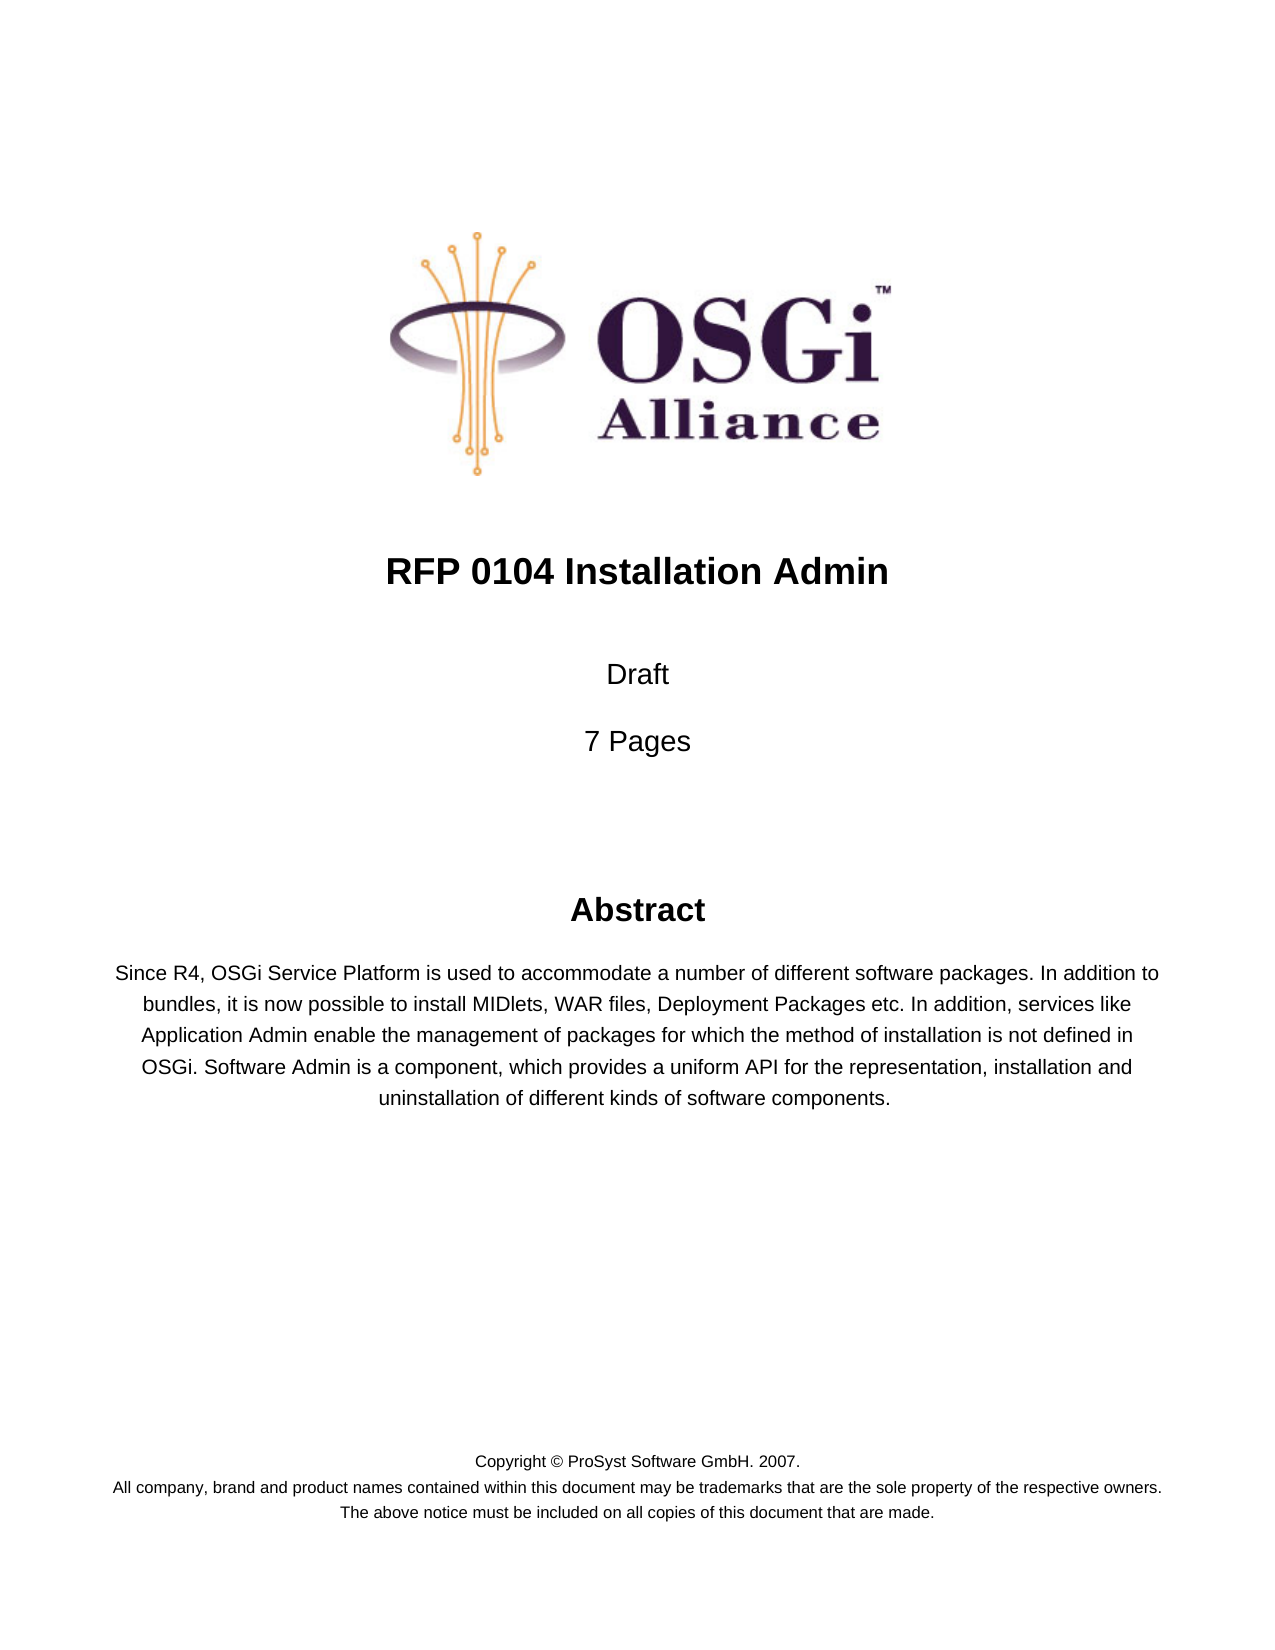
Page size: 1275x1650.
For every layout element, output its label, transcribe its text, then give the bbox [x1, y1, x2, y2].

title Draft 7 Pages [112, 657, 1162, 757]
text Since R4, OSGi Service Platform is used to accommodate a number of different software packages. In addition to bundles, it is now possible to install MIDlets, WAR files, Deployment Packages etc. In addition, services like Application Admin enable the management of packages for which the method of installation is not defined in OSGi. Software Admin is a component, which provides a uniform API for the representation, installation and uninstallation of different kinds of software components. [112, 953, 1162, 1110]
picture [389, 232, 892, 476]
text Abstract [112, 890, 1162, 928]
title RFP 0104 Installation Admin [112, 549, 1162, 592]
